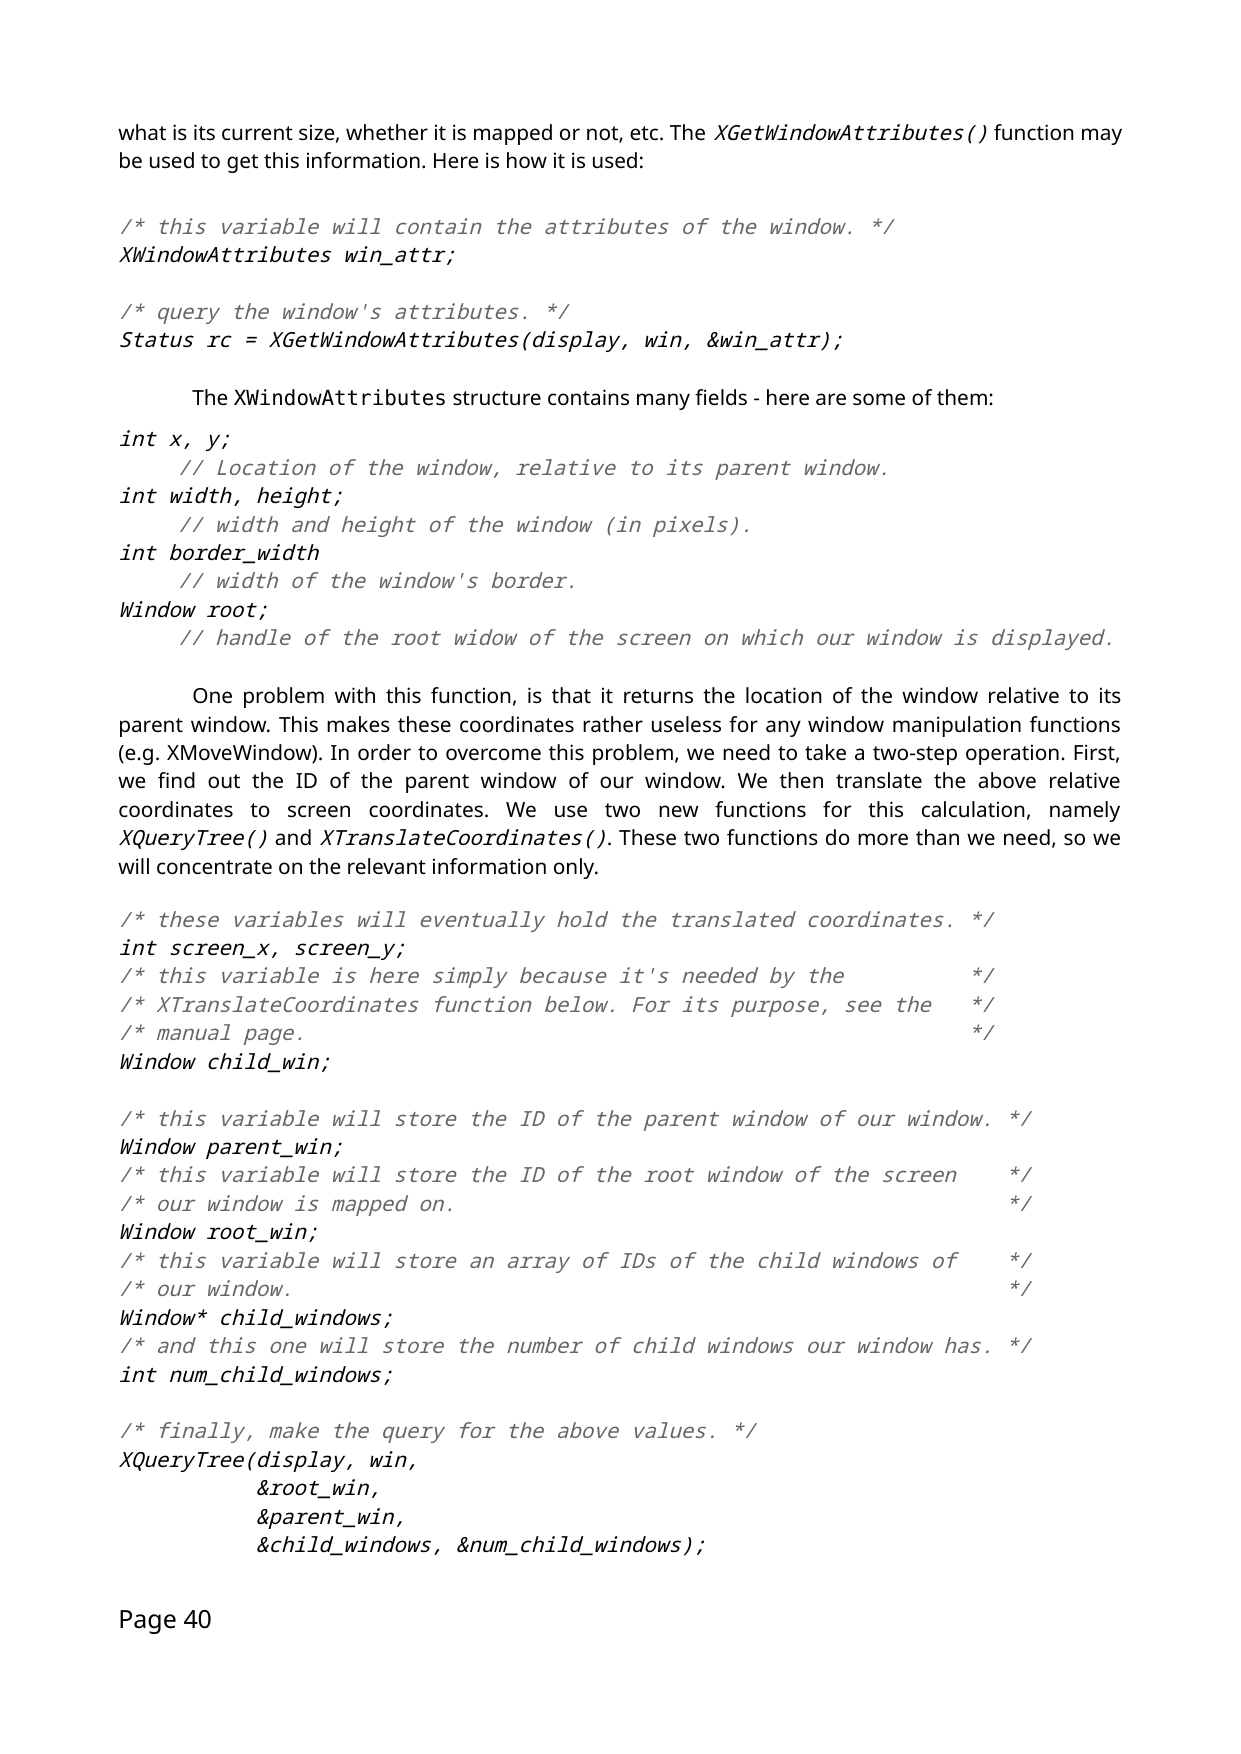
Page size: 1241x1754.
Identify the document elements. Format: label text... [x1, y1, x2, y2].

text The XWindowAttributes structure contains many fields - here are some of them: [118, 383, 1122, 412]
list // Location of the window, relative to its parent window. [177, 453, 1122, 481]
text One problem with this function, is that it returns the location of the window relative to its parent window. This makes these coordinates rather useless for any window manipulation functions (e.g. XMoveWindow). In order to overcome this problem, we need to take a two-step operation. First, we find out the ID of the parent window of our window. We then translate the above relative coordinates to screen coordinates. We use two new functions for this calculation, namely XQueryTree() and XTranslateCoordinates(). These two functions do more than we need, so we will concentrate on the relevant information only. [118, 681, 1122, 880]
text /* this variable is here simply because it's needed by the */ [118, 962, 1122, 990]
text /* this variable will contain the attributes of the window. */ [118, 212, 1122, 240]
text /* this variable will store an array of IDs of the child windows of */ [118, 1246, 1122, 1274]
text Window root_win; [118, 1217, 1122, 1246]
text /* our window is mapped on. */ [118, 1189, 1122, 1217]
subtitle int border_width [118, 538, 1122, 567]
text /* this variable will store the ID of the parent window of our window. */ [118, 1104, 1122, 1132]
text /* manual page. */ [118, 1018, 1122, 1047]
subtitle int width, height; [118, 481, 1122, 510]
text int num_child_windows; [118, 1360, 1122, 1388]
text &parent_win, [118, 1502, 1122, 1530]
text /* our window. */ [118, 1274, 1122, 1303]
text XWindowAttributes win_attr; [118, 240, 1122, 269]
text Window* child_windows; [118, 1303, 1122, 1331]
text &root_win, [118, 1473, 1122, 1502]
text Window parent_win; [118, 1132, 1122, 1161]
text /* and this one will store the number of child windows our window has. */ [118, 1331, 1122, 1360]
text /* query the window's attributes. */ [118, 297, 1122, 326]
text /* finally, make the query for the above values. */ [118, 1417, 1122, 1445]
list // width of the window's border. [177, 567, 1122, 595]
list // handle of the root widow of the screen on which our window is displayed. [177, 623, 1122, 652]
list // width and height of the window (in pixels). [177, 510, 1122, 538]
text Window child_win; [118, 1047, 1122, 1075]
text what is its current size, whether it is mapped or not, etc. The XGetWindowAttributes() function may be used to get this information. Here is how it is used: [118, 118, 1122, 175]
subtitle int x, y; [118, 424, 1122, 453]
text Status rc = XGetWindowAttributes(display, win, &win_attr); [118, 326, 1122, 354]
text XQueryTree(display, win, [118, 1445, 1122, 1473]
text /* these variables will eventually hold the translated coordinates. */ [118, 905, 1122, 933]
text /* this variable will store the ID of the root window of the screen */ [118, 1161, 1122, 1189]
text &child_windows, &num_child_windows); [118, 1530, 1122, 1559]
subtitle Window root; [118, 595, 1122, 623]
text int screen_x, screen_y; [118, 933, 1122, 962]
text /* XTranslateCoordinates function below. For its purpose, see the */ [118, 990, 1122, 1018]
